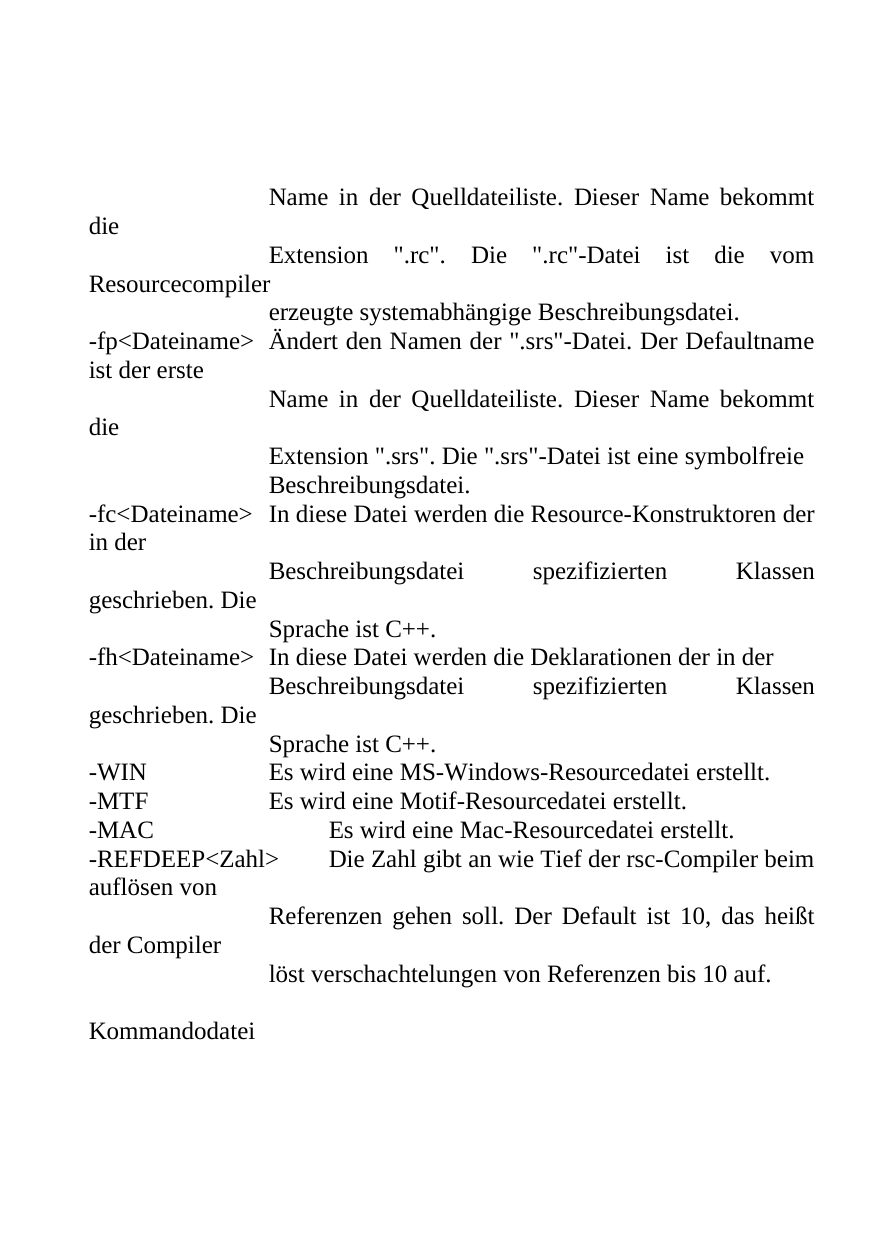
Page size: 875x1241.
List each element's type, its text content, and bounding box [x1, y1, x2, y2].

text Sprache ist C++. [88, 729, 815, 757]
text Referenzen gehen soll. Der Default ist 10, das heißt der Compiler [88, 901, 815, 959]
text Name in der Quelldateiliste. Dieser Name bekommt die [88, 384, 815, 441]
text -fh<Dateiname> In diese Datei werden die Deklarationen der in der [88, 642, 815, 671]
text Kommandodatei [88, 1016, 815, 1045]
text Beschreibungsdatei. [88, 470, 815, 499]
text erzeugte systemabhängige Beschreibungsdatei. [88, 297, 815, 326]
text -REFDEEP<Zahl> Die Zahl gibt an wie Tief der rsc-Compiler beim auflösen von [88, 844, 815, 901]
text Beschreibungsdatei spezifizierten Klassen geschrieben. Die [88, 556, 815, 614]
text -MAC Es wird eine Mac-Resourcedatei erstellt. [88, 815, 815, 844]
text Name in der Quelldateiliste. Dieser Name bekommt die [88, 182, 815, 240]
text Sprache ist C++. [88, 614, 815, 642]
text -fp<Dateiname> Ändert den Namen der ".srs"-Datei. Der Defaultname ist der erste [88, 326, 815, 384]
text löst verschachtelungen von Referenzen bis 10 auf. [88, 959, 815, 987]
text Beschreibungsdatei spezifizierten Klassen geschrieben. Die [88, 671, 815, 729]
text Extension ".rc". Die ".rc"-Datei ist die vom Resourcecompiler [88, 240, 815, 297]
text -fc<Dateiname> In diese Datei werden die Resource-Konstruktoren der in der [88, 499, 815, 556]
text -WIN Es wird eine MS-Windows-Resourcedatei erstellt. [88, 757, 815, 786]
text Extension ".srs". Die ".srs"-Datei ist eine symbolfreie [88, 441, 815, 470]
text -MTF Es wird eine Motif-Resourcedatei erstellt. [88, 786, 815, 815]
